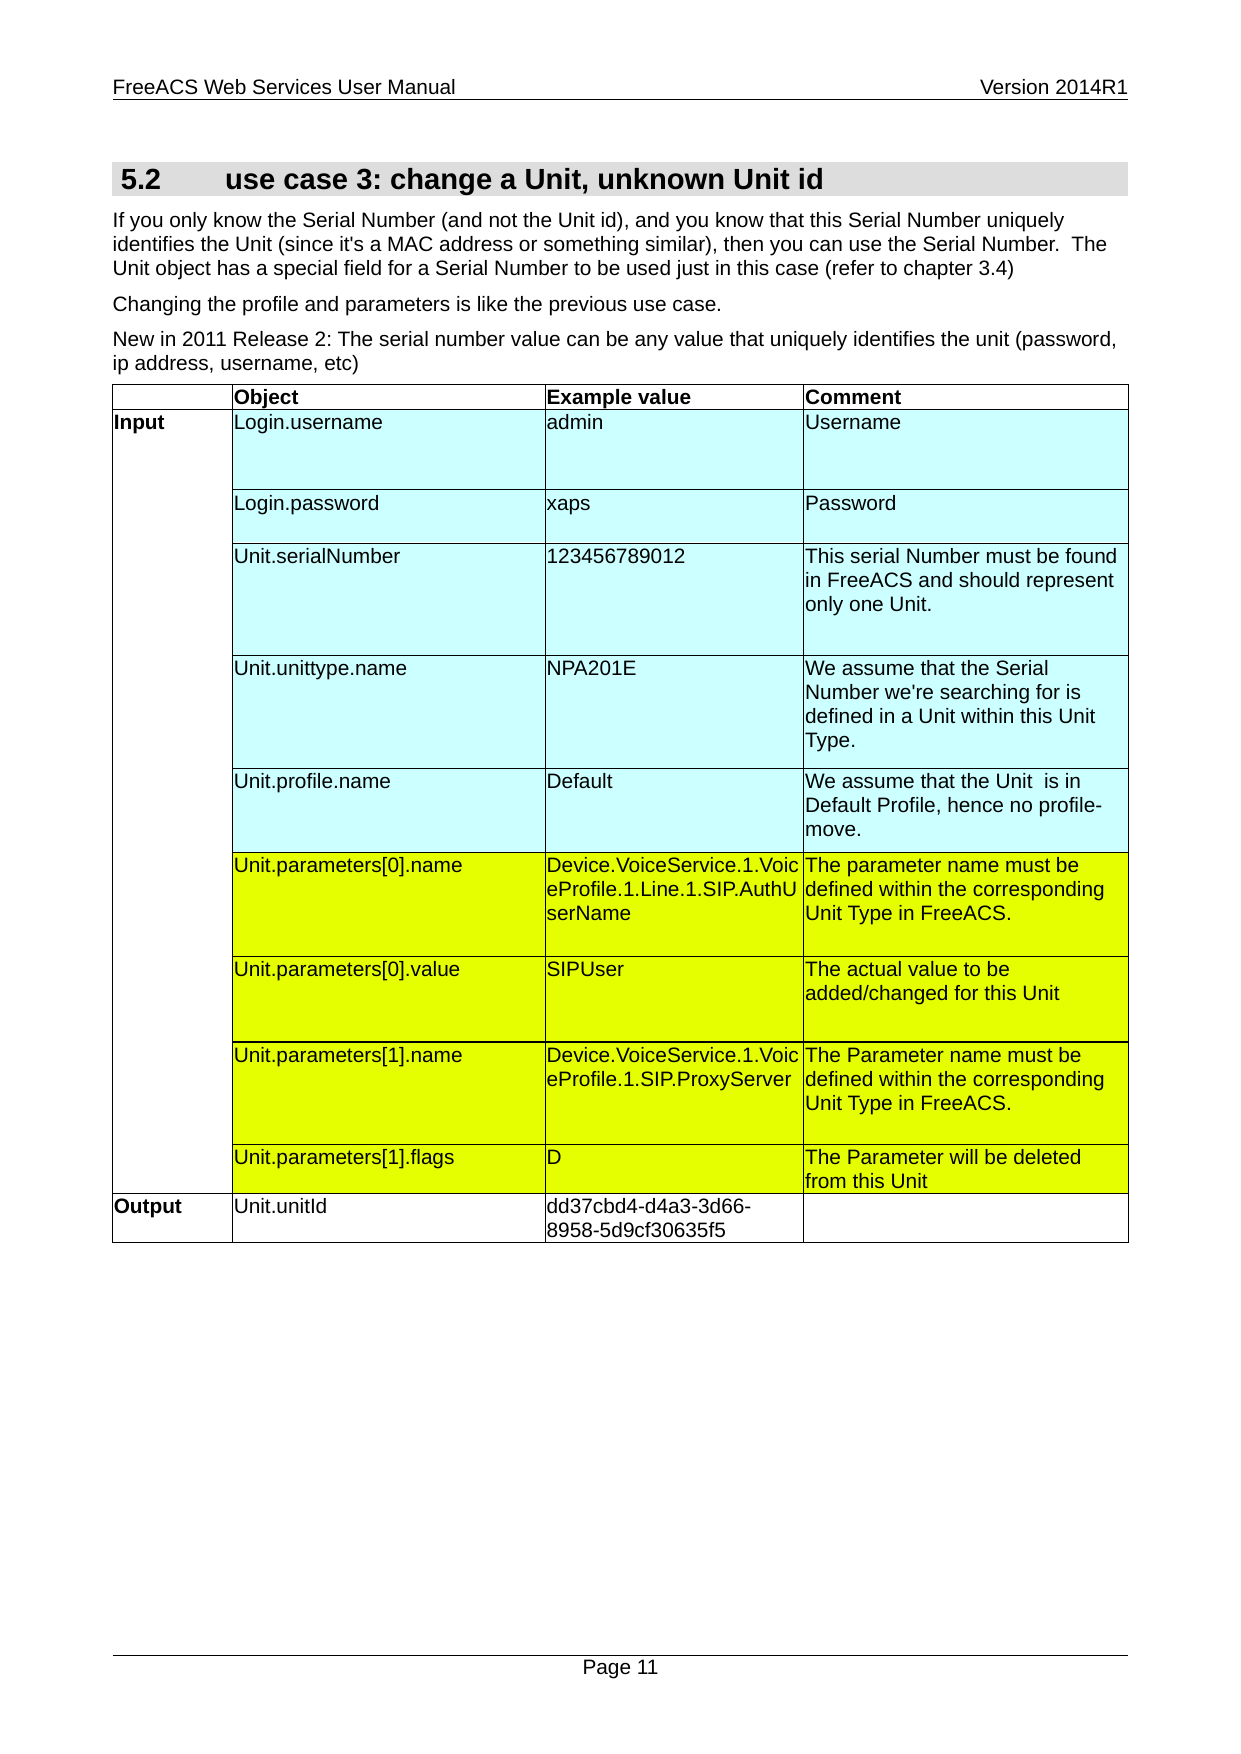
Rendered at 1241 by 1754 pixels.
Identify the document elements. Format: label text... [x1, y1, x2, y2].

table_cell Output [113, 1194, 232, 1242]
table_cell The Parameter name must be defined within the corresponding Unit Type in FreeACS. [804, 1043, 1128, 1144]
table_header Object [233, 385, 545, 409]
table_cell Unit.unitId [233, 1194, 545, 1242]
table_cell Username [804, 410, 1128, 489]
table_cell NPA201E [546, 656, 803, 768]
table_header Comment [804, 385, 1128, 409]
table_cell We assume that the Unit is in Default Profile, hence no profile-move. [804, 769, 1128, 852]
table_cell Login.username [233, 410, 545, 489]
table_header [113, 385, 232, 409]
table_cell Unit.parameters[1].flags [233, 1145, 545, 1193]
table_cell Unit.parameters[1].name [233, 1043, 545, 1144]
table_cell Login.password [233, 490, 545, 542]
table_cell Unit.parameters[0].value [233, 957, 545, 1041]
subtitle use case 3: change a Unit, unknown Unit id [112, 162, 1128, 196]
table_cell This serial Number must be found in FreeACS and should represent only one Unit. [804, 544, 1128, 655]
table_cell Device.VoiceService.1.VoiceProfile.1.Line.1.SIP.AuthUserName [546, 853, 803, 956]
text New in 2011 Release 2: The serial number value can be any value that uniquely identifies the unit (password, ip address, username, etc) [112, 327, 1128, 375]
table_cell [804, 1194, 1128, 1242]
text Changing the profile and parameters is like the previous use case. [112, 291, 1128, 315]
table_cell Input [113, 410, 232, 1193]
table_header Example value [546, 385, 803, 409]
table_cell Device.VoiceService.1.VoiceProfile.1.SIP.ProxyServer [546, 1043, 803, 1144]
table_cell Unit.unittype.name [233, 656, 545, 768]
table_cell Unit.parameters[0].name [233, 853, 545, 956]
table_cell The parameter name must be defined within the corresponding Unit Type in FreeACS. [804, 853, 1128, 956]
table_cell admin [546, 410, 803, 489]
table_cell We assume that the Serial Number we're searching for is defined in a Unit within this Unit Type. [804, 656, 1128, 768]
table_cell D [546, 1145, 803, 1193]
text If you only know the Serial Number (and not the Unit id), and you know that this Serial Number uniquely identifies the Unit (since it's a MAC address or something similar), then you can use the Serial Number. The Unit object has a special field for a Serial Number to be used just in this case (refer to chapter 3.4) [112, 207, 1128, 279]
table_cell SIPUser [546, 957, 803, 1041]
table_cell xaps [546, 490, 803, 542]
table_cell dd37cbd4-d4a3-3d66-8958-5d9cf30635f5 [546, 1194, 803, 1242]
table_cell The actual value to be added/changed for this Unit [804, 957, 1128, 1041]
table_cell Unit.serialNumber [233, 544, 545, 655]
table_cell Default [546, 769, 803, 852]
table_cell The Parameter will be deleted from this Unit [804, 1145, 1128, 1193]
table_cell Password [804, 490, 1128, 542]
table_cell Unit.profile.name [233, 769, 545, 852]
table_cell 123456789012 [546, 544, 803, 655]
